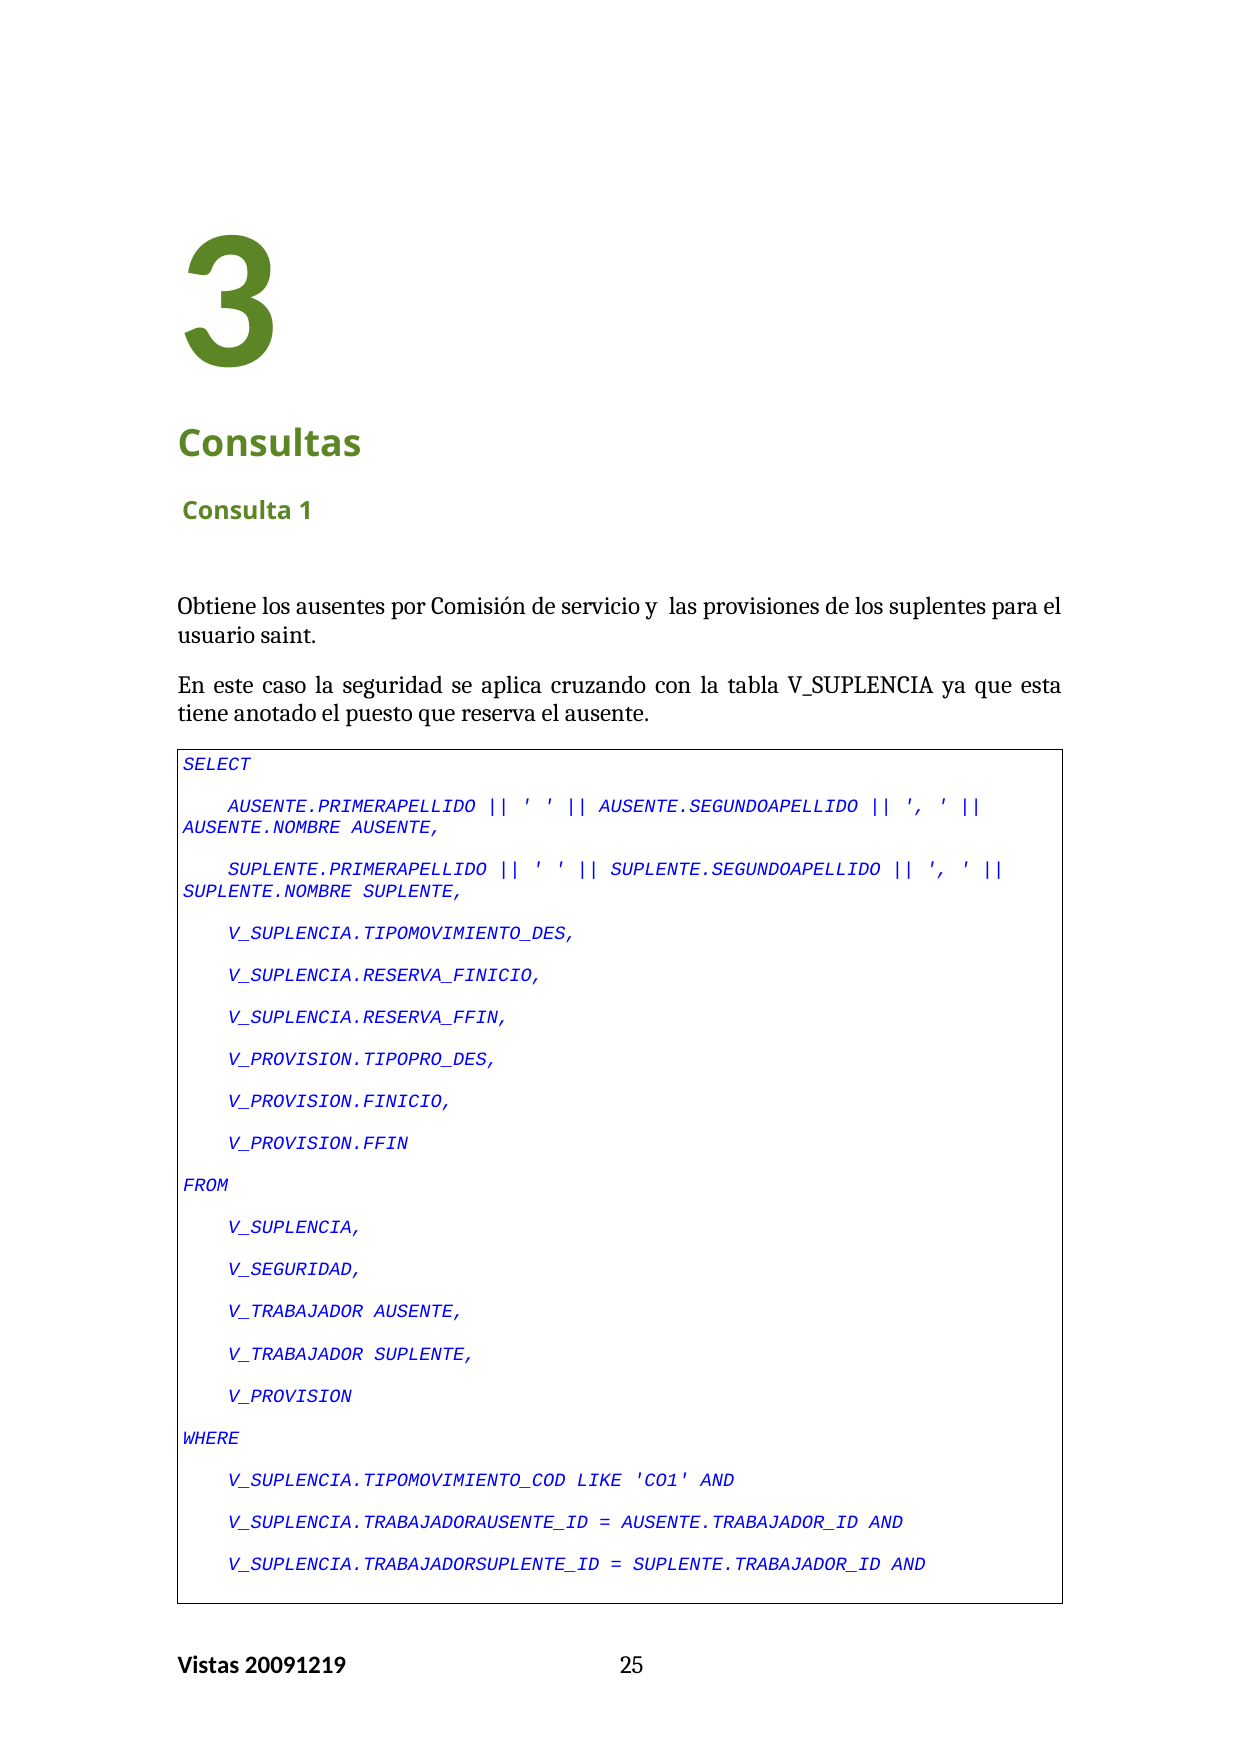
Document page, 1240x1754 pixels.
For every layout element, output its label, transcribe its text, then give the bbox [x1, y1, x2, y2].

text En este caso la seguridad se aplica cruzando con la tabla V_SUPLENCIA ya que esta tiene anotado el puesto que reserva el ausente. [177, 671, 1062, 728]
text Obtiene los ausentes por Comisión de servicio y las provisiones de los suplentes para el usuario saint. [177, 592, 1062, 650]
subtitle Consultas [177, 173, 1062, 468]
table_header SELECT AUSENTE.PRIMERAPELLIDO || ' ' || AUSENTE.SEGUNDOAPELLIDO || ', ' || AUSENTE.NOMBRE AUSENTE, SUPLENTE.PRIMERAPELLIDO || ' ' || SUPLENTE.SEGUNDOAPELLIDO || ', ' || SUPLENTE.NOMBRE SUPLENTE, V_SUPLENCIA.TIPOMOVIMIENTO_DES, V_SUPLENCIA.RESERVA_FINICIO, V_SUPLENCIA.RESERVA_FFIN, V_PROVISION.TIPOPRO_DES, V_PROVISION.FINICIO, V_PROVISION.FFIN FROM V_SUPLENCIA, V_SEGURIDAD, V_TRABAJADOR AUSENTE, V_TRABAJADOR SUPLENTE, V_PROVISION WHERE V_SUPLENCIA.TIPOMOVIMIENTO_COD LIKE 'CO1' AND V_SUPLENCIA.TRABAJADORAUSENTE_ID = AUSENTE.TRABAJADOR_ID AND V_SUPLENCIA.TRABAJADORSUPLENTE_ID = SUPLENTE.TRABAJADOR_ID AND [178, 750, 1062, 1602]
text Consulta 1 [182, 493, 1062, 527]
